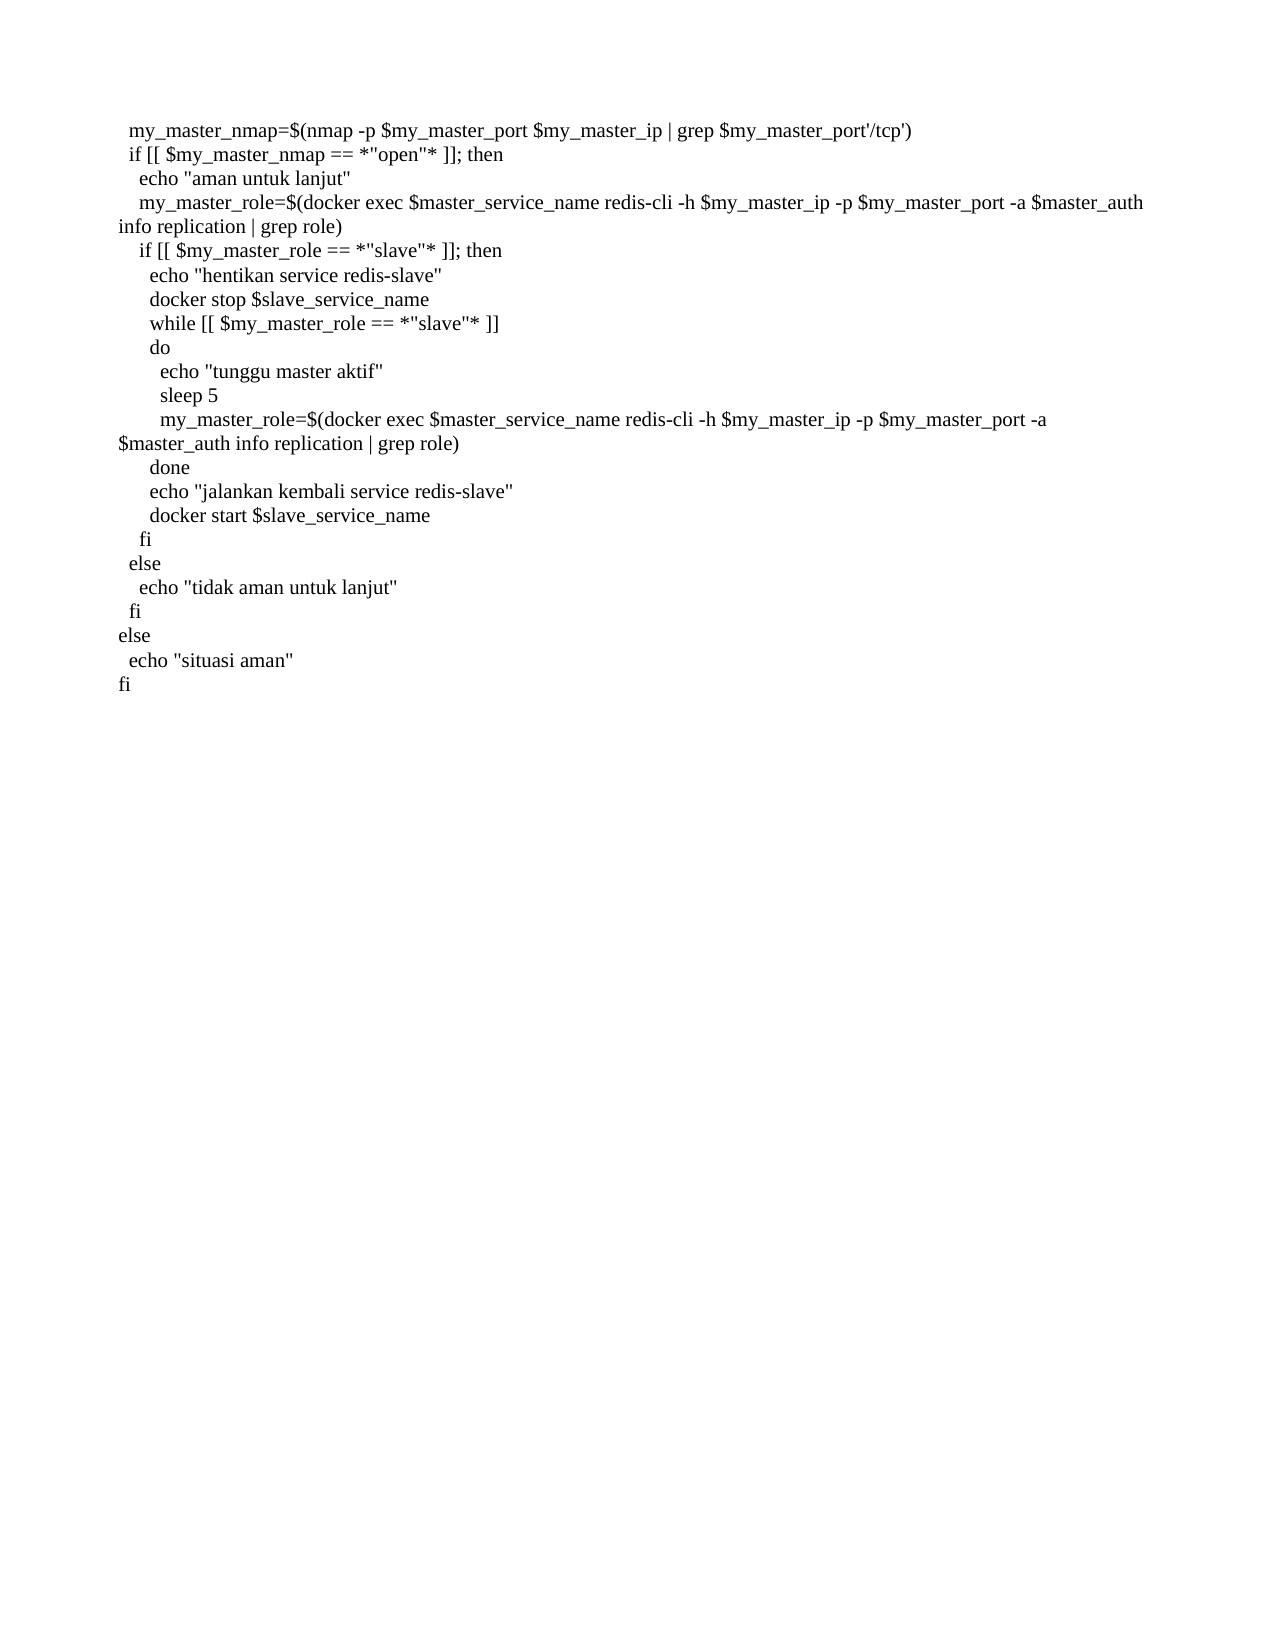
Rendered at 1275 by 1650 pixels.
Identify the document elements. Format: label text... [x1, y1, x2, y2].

text fi [118, 672, 1157, 696]
text echo "tidak aman untuk lanjut" [118, 575, 1157, 599]
text my_master_nmap=$(nmap -p $my_master_port $my_master_ip | grep $my_master_port'/tcp') [118, 118, 1157, 142]
text docker start $slave_service_name [118, 503, 1157, 527]
text if [[ $my_master_nmap == *"open"* ]]; then [118, 142, 1157, 166]
text while [[ $my_master_role == *"slave"* ]] [118, 311, 1157, 335]
text my_master_role=$(docker exec $master_service_name redis-cli -h $my_master_ip -p $my_master_port -a $master_auth info replication | grep role) [118, 190, 1157, 238]
text else [118, 551, 1157, 575]
text fi [118, 599, 1157, 623]
text done [118, 455, 1157, 479]
text if [[ $my_master_role == *"slave"* ]]; then [118, 238, 1157, 262]
text else [118, 623, 1157, 647]
text docker stop $slave_service_name [118, 287, 1157, 311]
text do [118, 335, 1157, 359]
text my_master_role=$(docker exec $master_service_name redis-cli -h $my_master_ip -p $my_master_port -a $master_auth info replication | grep role) [118, 407, 1157, 455]
text fi [118, 527, 1157, 551]
text sleep 5 [118, 383, 1157, 407]
text echo "tunggu master aktif" [118, 359, 1157, 383]
text echo "aman untuk lanjut" [118, 166, 1157, 190]
text echo "situasi aman" [118, 647, 1157, 672]
text echo "jalankan kembali service redis-slave" [118, 479, 1157, 503]
text echo "hentikan service redis-slave" [118, 262, 1157, 287]
